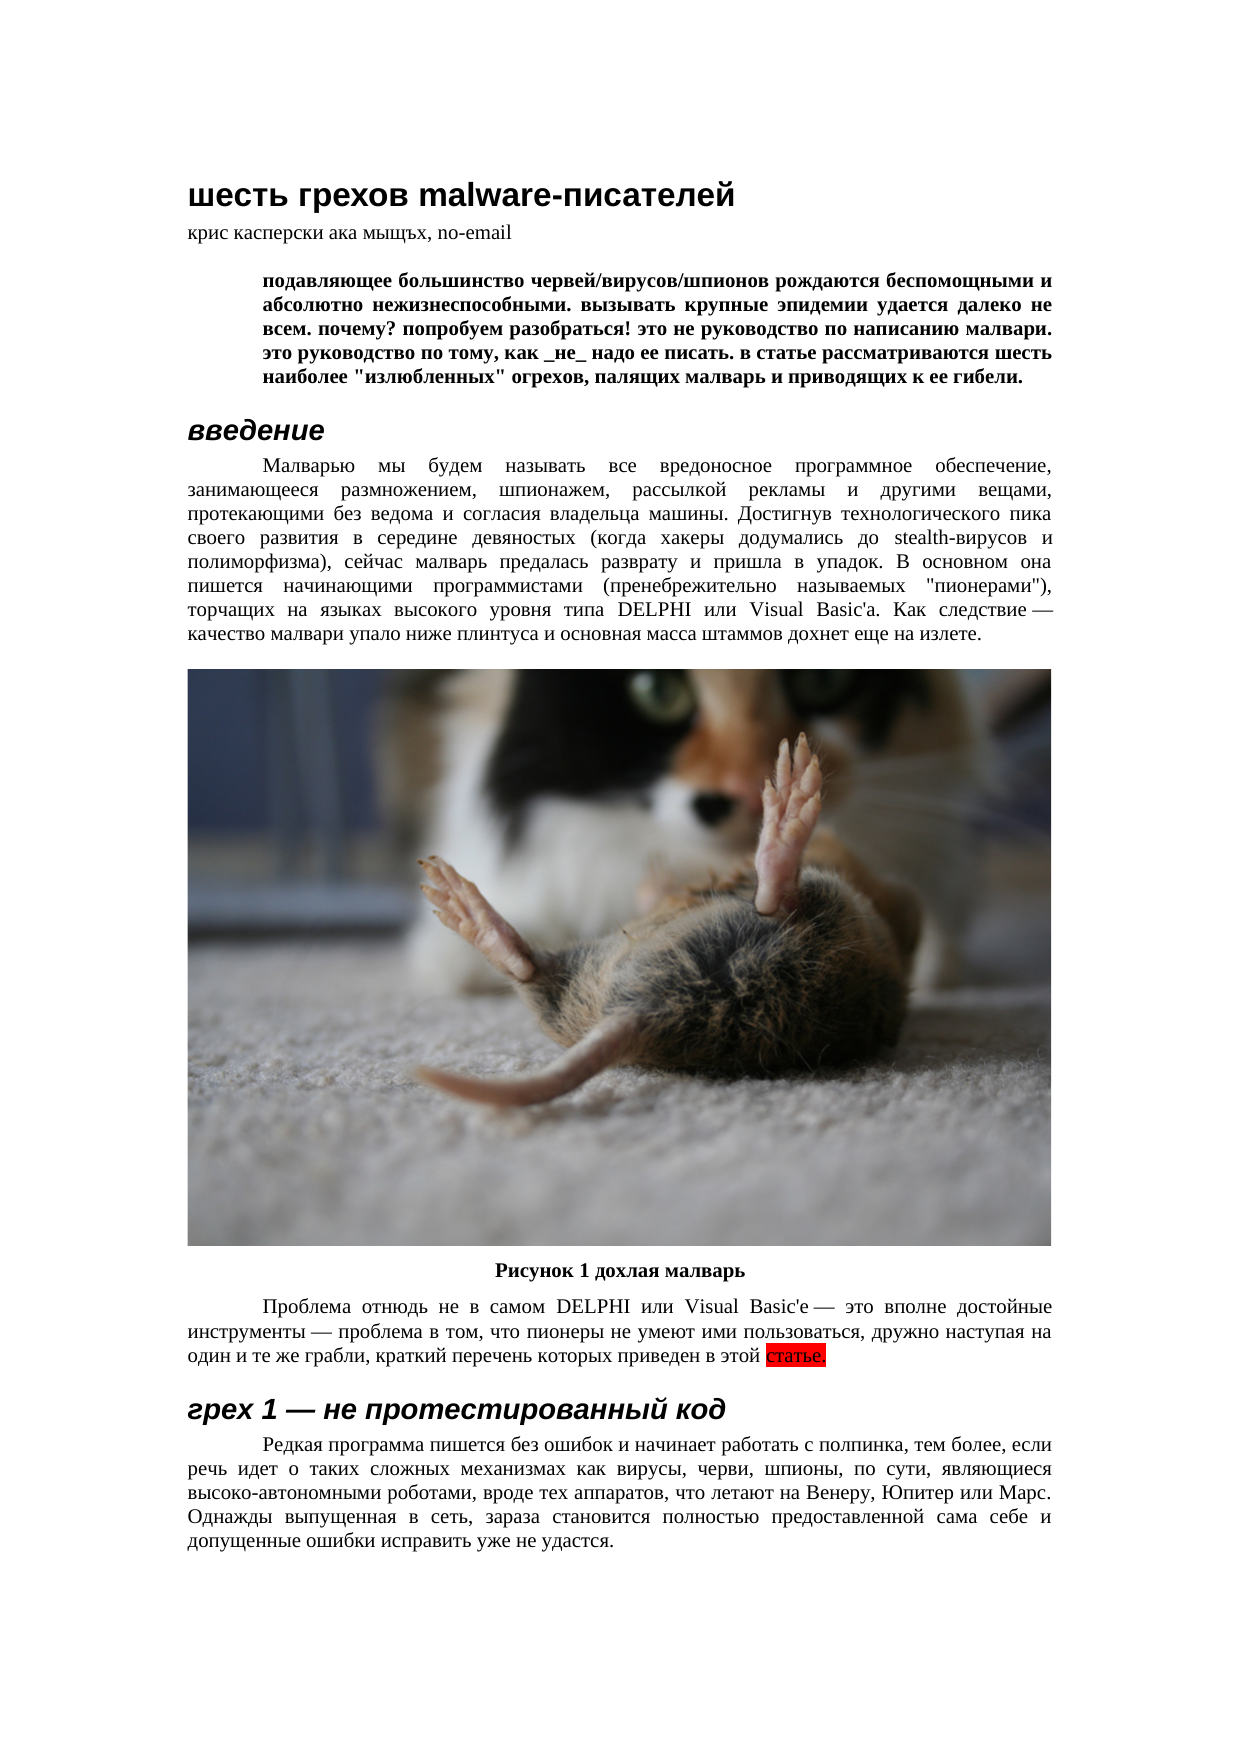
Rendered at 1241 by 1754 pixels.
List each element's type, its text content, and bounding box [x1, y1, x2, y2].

subtitle шесть грехов malware-писателей [187, 175, 1053, 213]
text Проблема отнюдь не в самом DELPHI или Visual Basic'е — это вполне достойные инструменты — проблема в том, что пионеры не умеют ими пользоваться, дружно наступая на один и те же грабли, краткий перечень которых приведен в этой статье. [187, 1294, 1053, 1367]
subtitle введение [187, 413, 1053, 447]
text крис касперски ака мыщъх, no-email [187, 220, 1053, 244]
text Редкая программа пишется без ошибок и начинает работать с полпинка, тем более, если речь идет о таких сложных механизмах как вирусы, черви, шпионы, по сути, являющиеся высоко-автономными роботами, вроде тех аппаратов, что летают на Венеру, Юпитер или Марс. Однажды выпущенная в сеть, зараза становится полностью предоставленной сама себе и допущенные ошибки исправить уже не удастся. [187, 1431, 1053, 1552]
subtitle грех 1 — не протестированный код [187, 1392, 1053, 1425]
text Рисунок 1 дохлая малварь [187, 1258, 1053, 1282]
picture [187, 669, 1052, 1246]
text Малварью мы будем называть все вредоносное программное обеспечение, занимающееся размножением, шпионажем, рассылкой рекламы и другими вещами, протекающими без ведома и согласия владельца машины. Достигнув технологического пика своего развития в середине девяностых (когда хакеры додумались до stealth-вирусов и полиморфизма), сейчас малварь предалась разврату и пришла в упадок. В основном она пишется начинающими программистами (пренебрежительно называемых "пионерами"), торчащих на языках высокого уровня типа DELPHI или Visual Basic'а. Как следствие — качество малвари упало ниже плинтуса и основная масса штаммов дохнет еще на излете. [187, 453, 1053, 645]
text подавляющее большинство червей/вирусов/шпионов рождаются беспомощными и абсолютно нежизнеспособными. вызывать крупные эпидемии удается далеко не всем. почему? попробуем разобраться! это не руководство по написанию малвари. это руководство по тому, как _не_ надо ее писать. в статье рассматриваются шесть наиболее "излюбленных" огрехов, палящих малварь и приводящих к ее гибели. [262, 268, 1053, 388]
